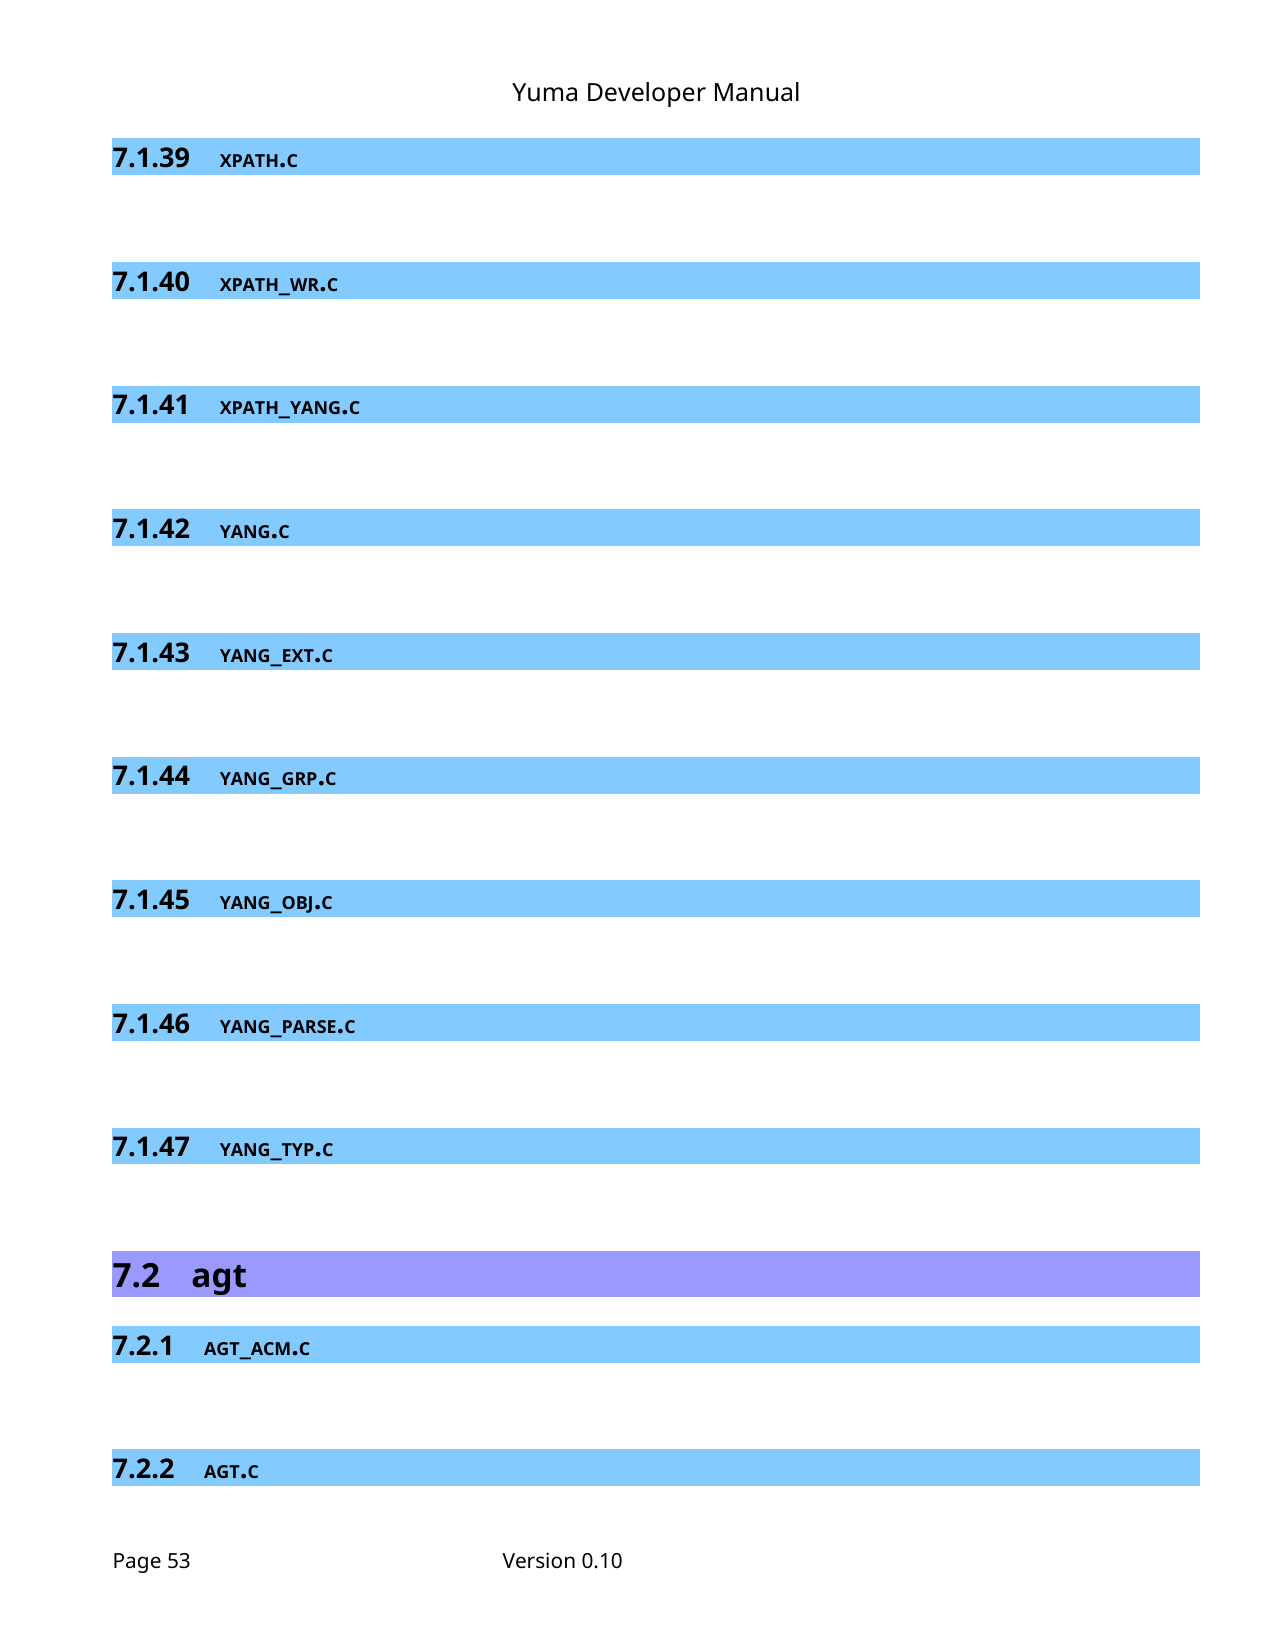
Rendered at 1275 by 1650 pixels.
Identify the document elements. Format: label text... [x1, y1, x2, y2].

subtitle yang_ext.c [112, 633, 1200, 670]
subtitle agt_acm.c [112, 1326, 1200, 1363]
subtitle agt.c [112, 1449, 1200, 1486]
subtitle yang_typ.c [112, 1128, 1200, 1164]
subtitle xpath.c [112, 138, 1200, 175]
subtitle yang_grp.c [112, 757, 1200, 794]
subtitle agt [112, 1251, 1200, 1297]
subtitle yang.c [112, 509, 1200, 546]
subtitle yang_obj.c [112, 880, 1200, 917]
subtitle yang_parse.c [112, 1004, 1200, 1041]
subtitle xpath_wr.c [112, 262, 1200, 299]
subtitle xpath_yang.c [112, 386, 1200, 423]
